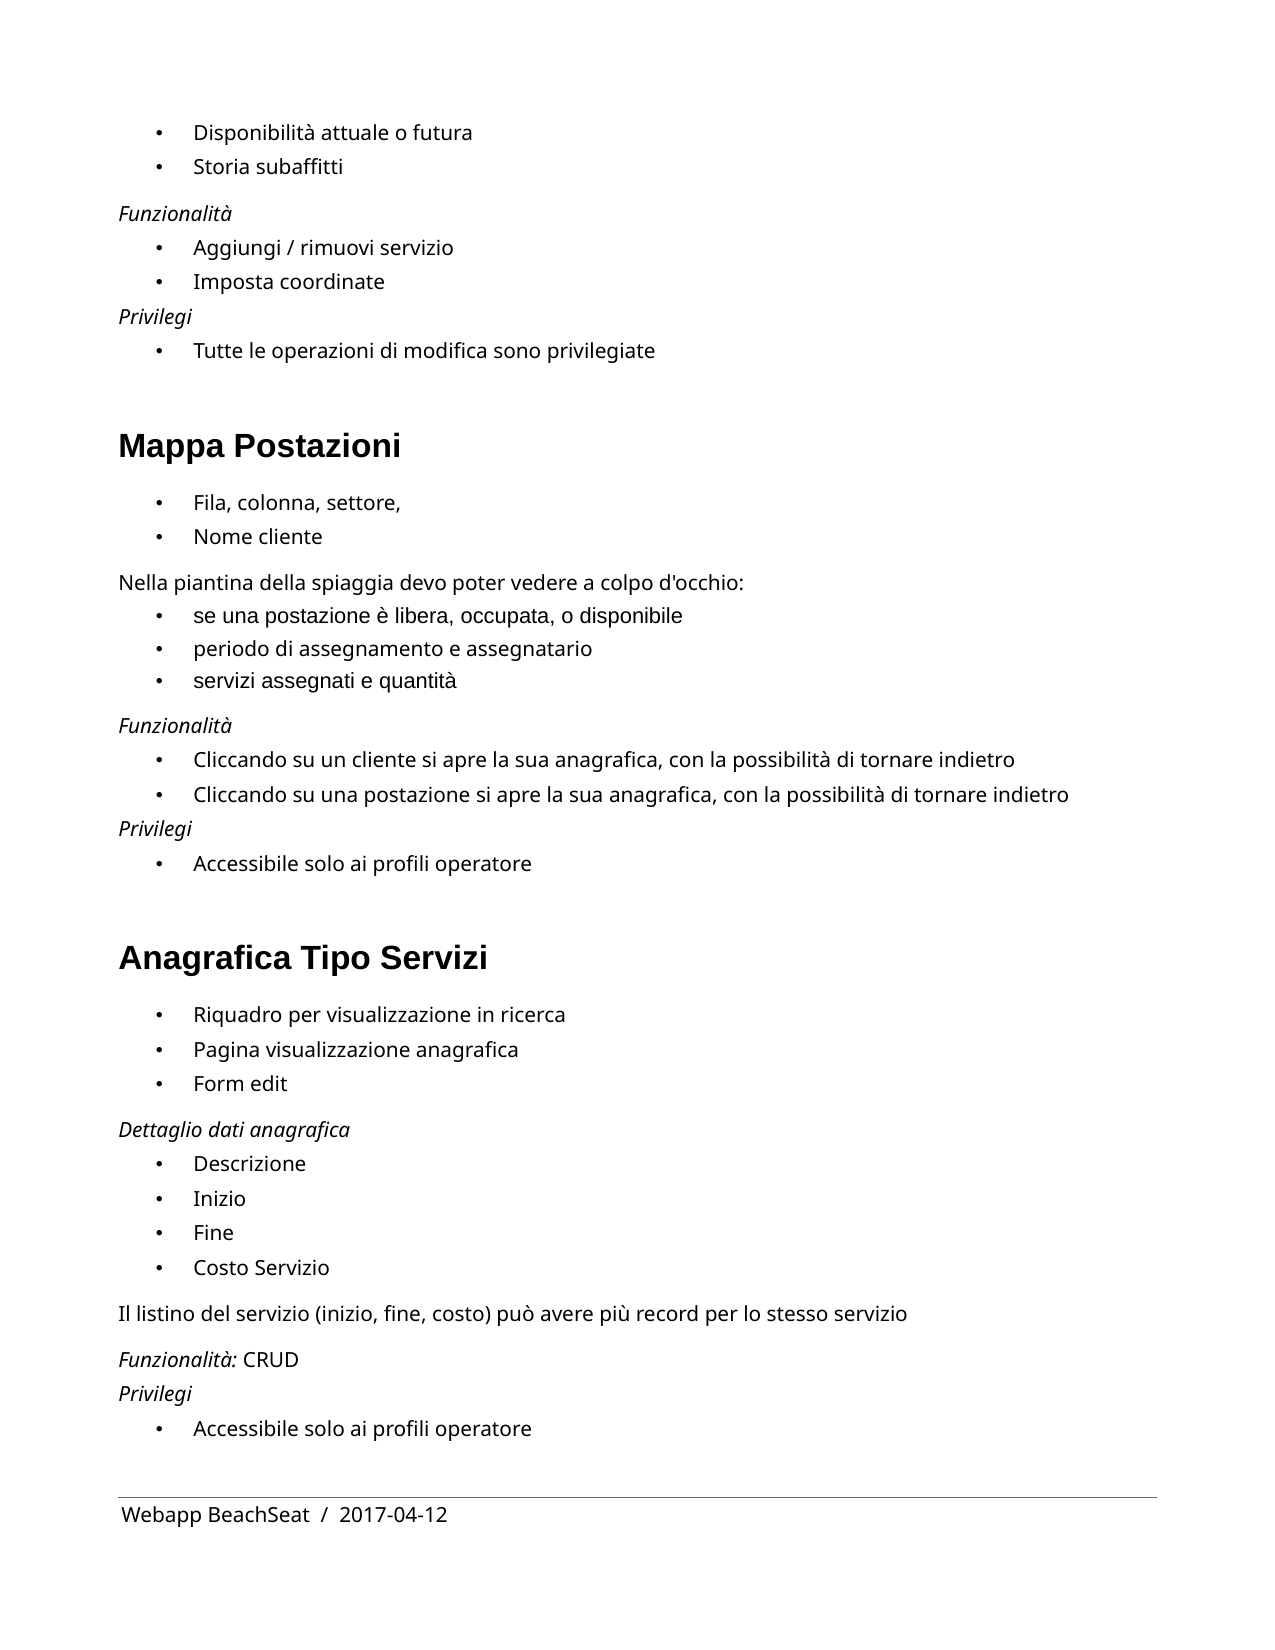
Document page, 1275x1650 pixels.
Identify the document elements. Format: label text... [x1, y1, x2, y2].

list Inizio [156, 1184, 1157, 1212]
list Tutte le operazioni di modifica sono privilegiate [156, 336, 1157, 364]
list Costo Servizio [156, 1253, 1157, 1281]
list Disponibilità attuale o futura [156, 118, 1157, 147]
text Funzionalità [118, 711, 1157, 739]
list Nome cliente [156, 522, 1157, 551]
list Storia subaffitti [156, 152, 1157, 181]
subtitle Mappa Postazioni [118, 426, 1157, 464]
text Dettaglio dati anagrafica [118, 1115, 1157, 1144]
list Accessibile solo ai profili operatore [156, 849, 1157, 877]
list Descrizione [156, 1149, 1157, 1178]
list Pagina visualizzazione anagrafica [156, 1035, 1157, 1063]
subtitle Anagrafica Tipo Servizi [118, 938, 1157, 977]
text Funzionalità: CRUD [118, 1345, 1157, 1373]
list Aggiungi / rimuovi servizio [156, 233, 1157, 261]
list Cliccando su un cliente si apre la sua anagrafica, con la possibilità di tornare indietro [156, 746, 1157, 774]
list Form edit [156, 1069, 1157, 1097]
text Funzionalità [118, 199, 1157, 227]
list Fine [156, 1218, 1157, 1247]
text Il listino del servizio (inizio, fine, costo) può avere più record per lo stesso servizio [118, 1299, 1157, 1327]
text Privilegi [118, 814, 1157, 843]
list servizi assegnati e quantità [156, 668, 1157, 693]
list Fila, colonna, settore, [156, 488, 1157, 516]
list Imposta coordinate [156, 267, 1157, 296]
list se una postazione è libera, occupata, o disponibile [156, 603, 1157, 628]
list Riquadro per visualizzazione in ricerca [156, 1000, 1157, 1029]
list Cliccando su una postazione si apre la sua anagrafica, con la possibilità di tornare indietro [156, 780, 1157, 808]
list Accessibile solo ai profili operatore [156, 1414, 1157, 1442]
text Privilegi [118, 1379, 1157, 1408]
list periodo di assegnamento e assegnatario [156, 634, 1157, 662]
text Privilegi [118, 302, 1157, 330]
text Nella piantina della spiaggia devo poter vedere a colpo d'occhio: [118, 568, 1157, 597]
